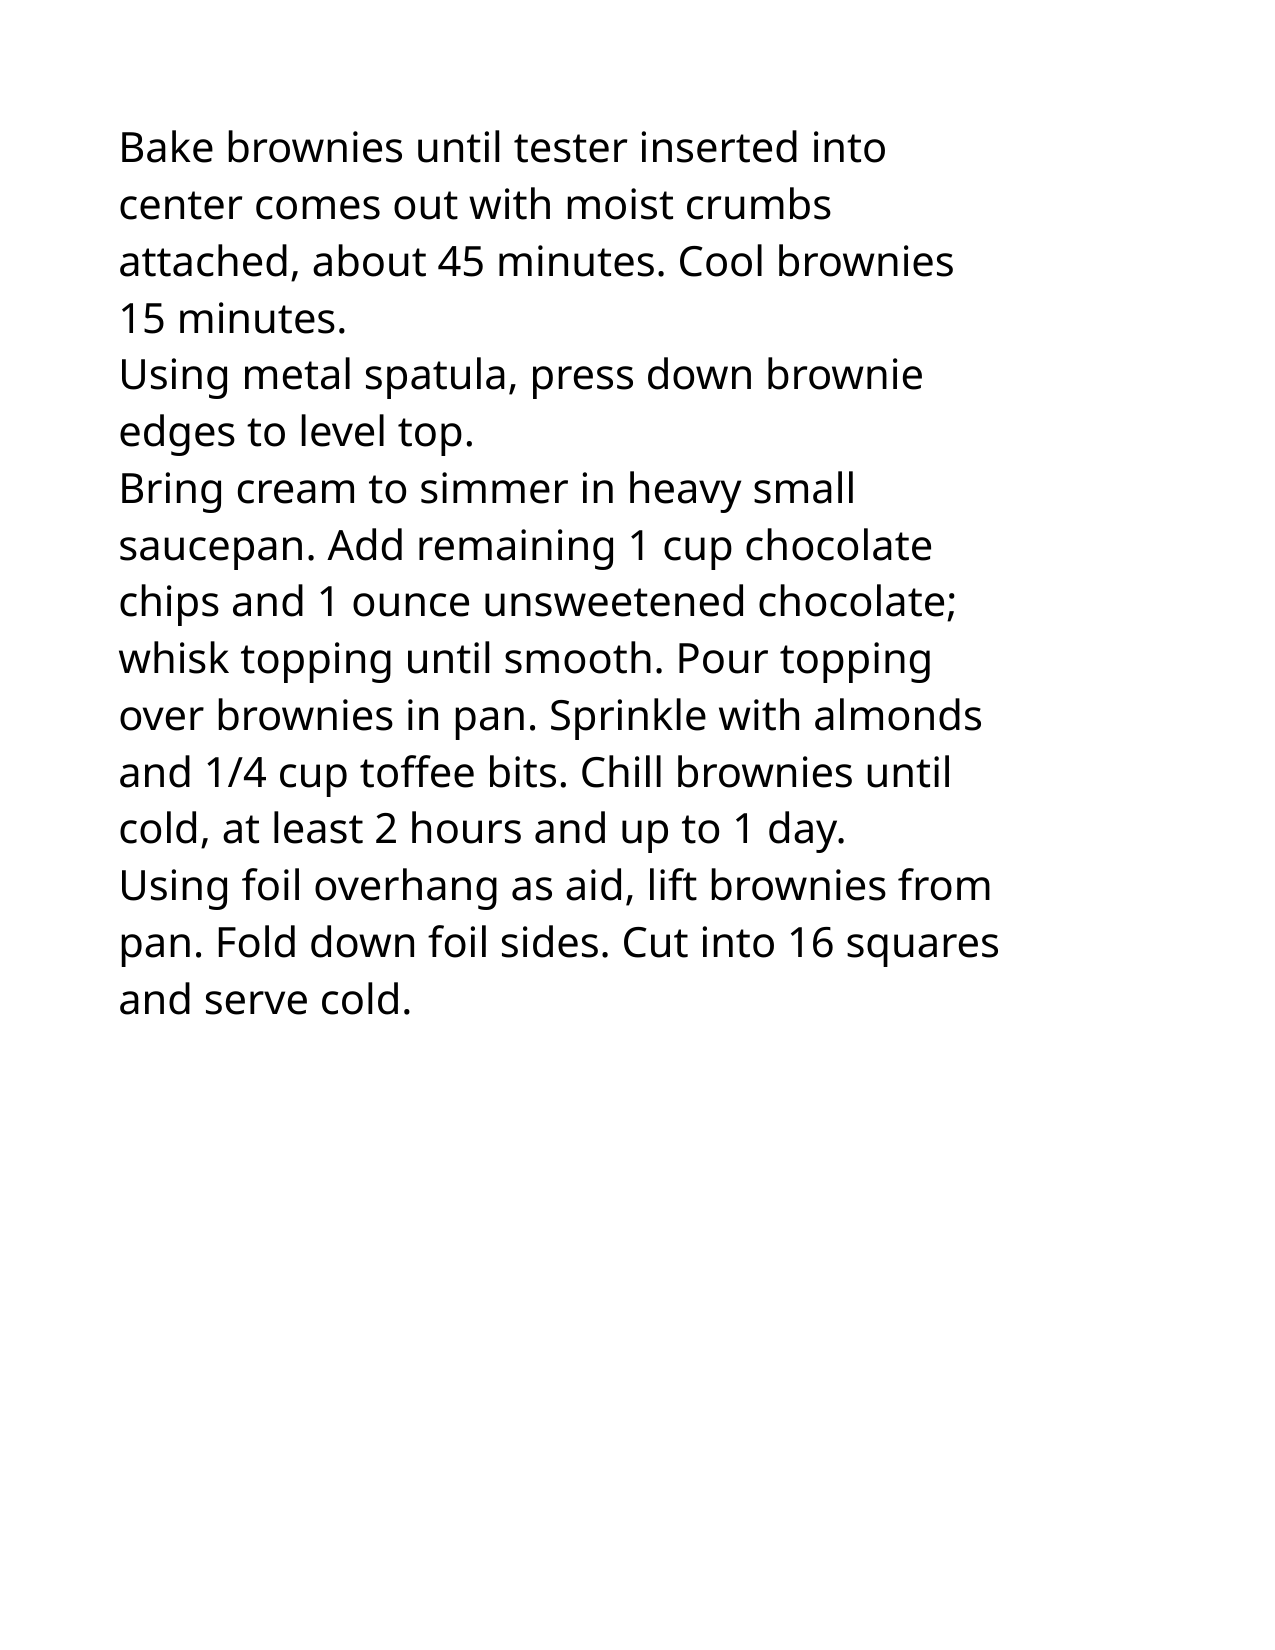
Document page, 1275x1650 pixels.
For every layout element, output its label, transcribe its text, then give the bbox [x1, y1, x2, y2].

table_header Bake brownies until tester inserted into center comes out with moist crumbs attached, about 45 minutes. Cool brownies 15 minutes. Using metal spatula, press down brownie edges to level top. Bring cream to simmer in heavy small saucepan. Add remaining 1 cup chocolate chips and 1 ounce unsweetened chocolate; whisk topping until smooth. Pour topping over brownies in pan. Sprinkle with almonds and 1/4 cup toffee bits. Chill brownies until cold, at least 2 hours and up to 1 day. Using foil overhang as aid, lift brownies from pan. Fold down foil sides. Cut into 16 squares and serve cold. [107, 118, 1018, 1026]
